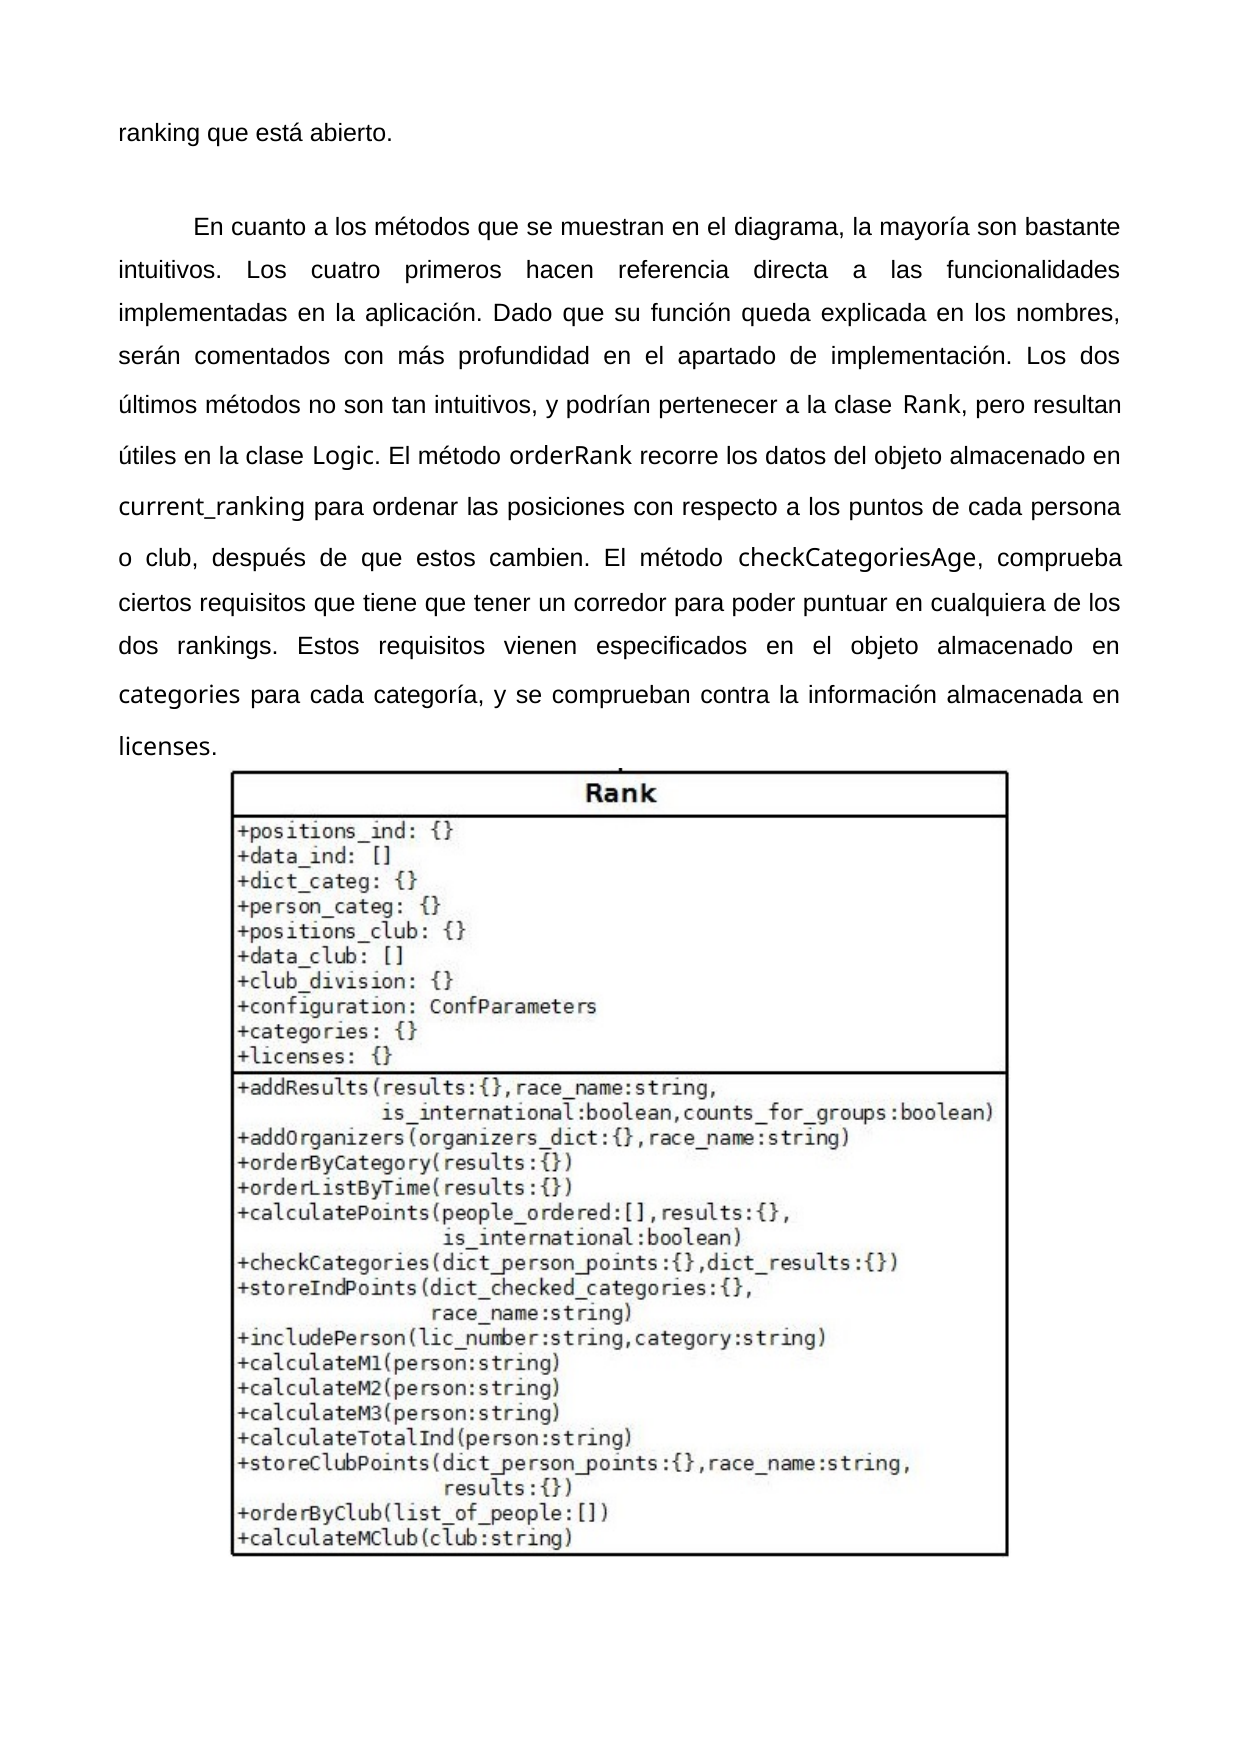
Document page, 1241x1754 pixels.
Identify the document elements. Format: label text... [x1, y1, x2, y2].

text ranking que está abierto. [118, 118, 1122, 147]
picture [228, 768, 1012, 1558]
text En cuanto a los métodos que se muestran en el diagrama, la mayoría son bastante intuitivos. Los cuatro primeros hacen referencia directa a las funcionalidades implementadas en la aplicación. Dado que su función queda explicada en los nombres, serán comentados con más profundidad en el apartado de implementación. Los dos últimos métodos no son tan intuitivos, y podrían pertenecer a la clase Rank, pero resultan útiles en la clase Logic. El método orderRank recorre los datos del objeto almacenado en current_ranking para ordenar las posiciones con respecto a los puntos de cada persona o club, después de que estos cambien. El método checkCategoriesAge, comprueba ciertos requisitos que tiene que tener un corredor para poder puntuar en cualquiera de los dos rankings. Estos requisitos vienen especificados en el objeto almacenado en categories para cada categoría, y se comprueban contra la información almacenada en licenses. [118, 212, 1122, 762]
